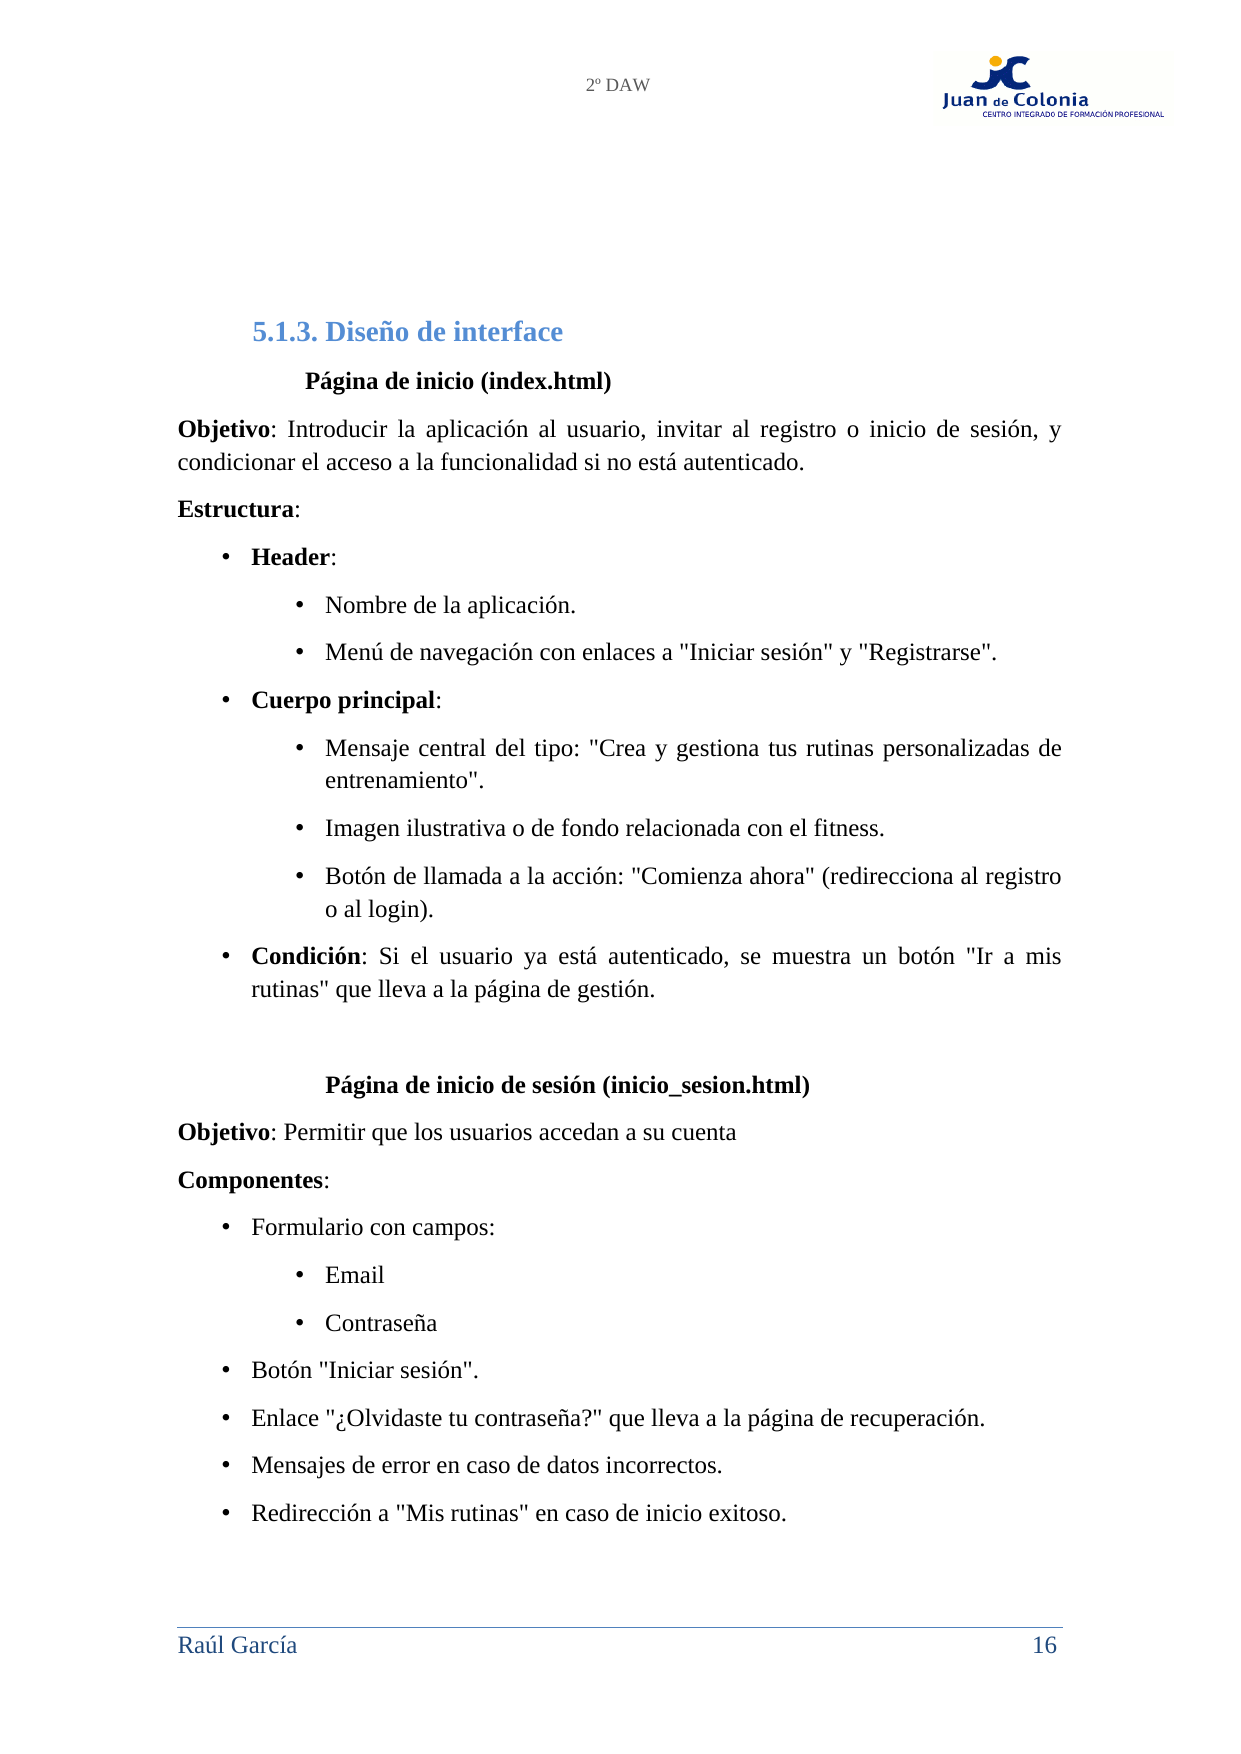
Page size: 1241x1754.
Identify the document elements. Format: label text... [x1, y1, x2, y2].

list Enlace "¿Olvidaste tu contraseña?" que lleva a la página de recuperación. [222, 1403, 1063, 1432]
text Página de inicio de sesión (inicio_sesion.html) [177, 1070, 1063, 1098]
list Contraseña [295, 1308, 1063, 1336]
list Mensajes de error en caso de datos incorrectos. [222, 1451, 1063, 1479]
list Email [295, 1260, 1063, 1289]
list Redirección a "Mis rutinas" en caso de inicio exitoso. [222, 1498, 1063, 1527]
list Condición: Si el usuario ya está autenticado, se muestra un botón "Ir a mis rutinas" que lleva a la página de gestión. [222, 941, 1063, 1003]
list Nombre de la aplicación. [295, 590, 1063, 618]
text Objetivo: Permitir que los usuarios accedan a su cuenta [177, 1117, 1063, 1146]
list Página de inicio (index.html) [252, 366, 1063, 395]
list Header: [222, 542, 1063, 571]
text Estructura: [177, 494, 1063, 523]
picture [933, 51, 1175, 126]
list Botón "Iniciar sesión". [222, 1355, 1063, 1384]
list Botón de llamada a la acción: "Comienza ahora" (redirecciona al registro o al login). [295, 861, 1063, 923]
list Cuerpo principal: [222, 685, 1063, 714]
list Mensaje central del tipo: "Crea y gestiona tus rutinas personalizadas de entrenamiento". [295, 733, 1063, 794]
list Imagen ilustrativa o de fondo relacionada con el fitness. [295, 813, 1063, 842]
list Formulario con campos: [222, 1212, 1063, 1241]
text Objetivo: Introducir la aplicación al usuario, invitar al registro o inicio de sesión, y condicionar el acceso a la funcionalidad si no está autenticado. [177, 414, 1063, 476]
subtitle Diseño de interface [252, 314, 1063, 347]
list Menú de navegación con enlaces a "Iniciar sesión" y "Registrarse". [295, 637, 1063, 666]
text Componentes: [177, 1165, 1063, 1194]
